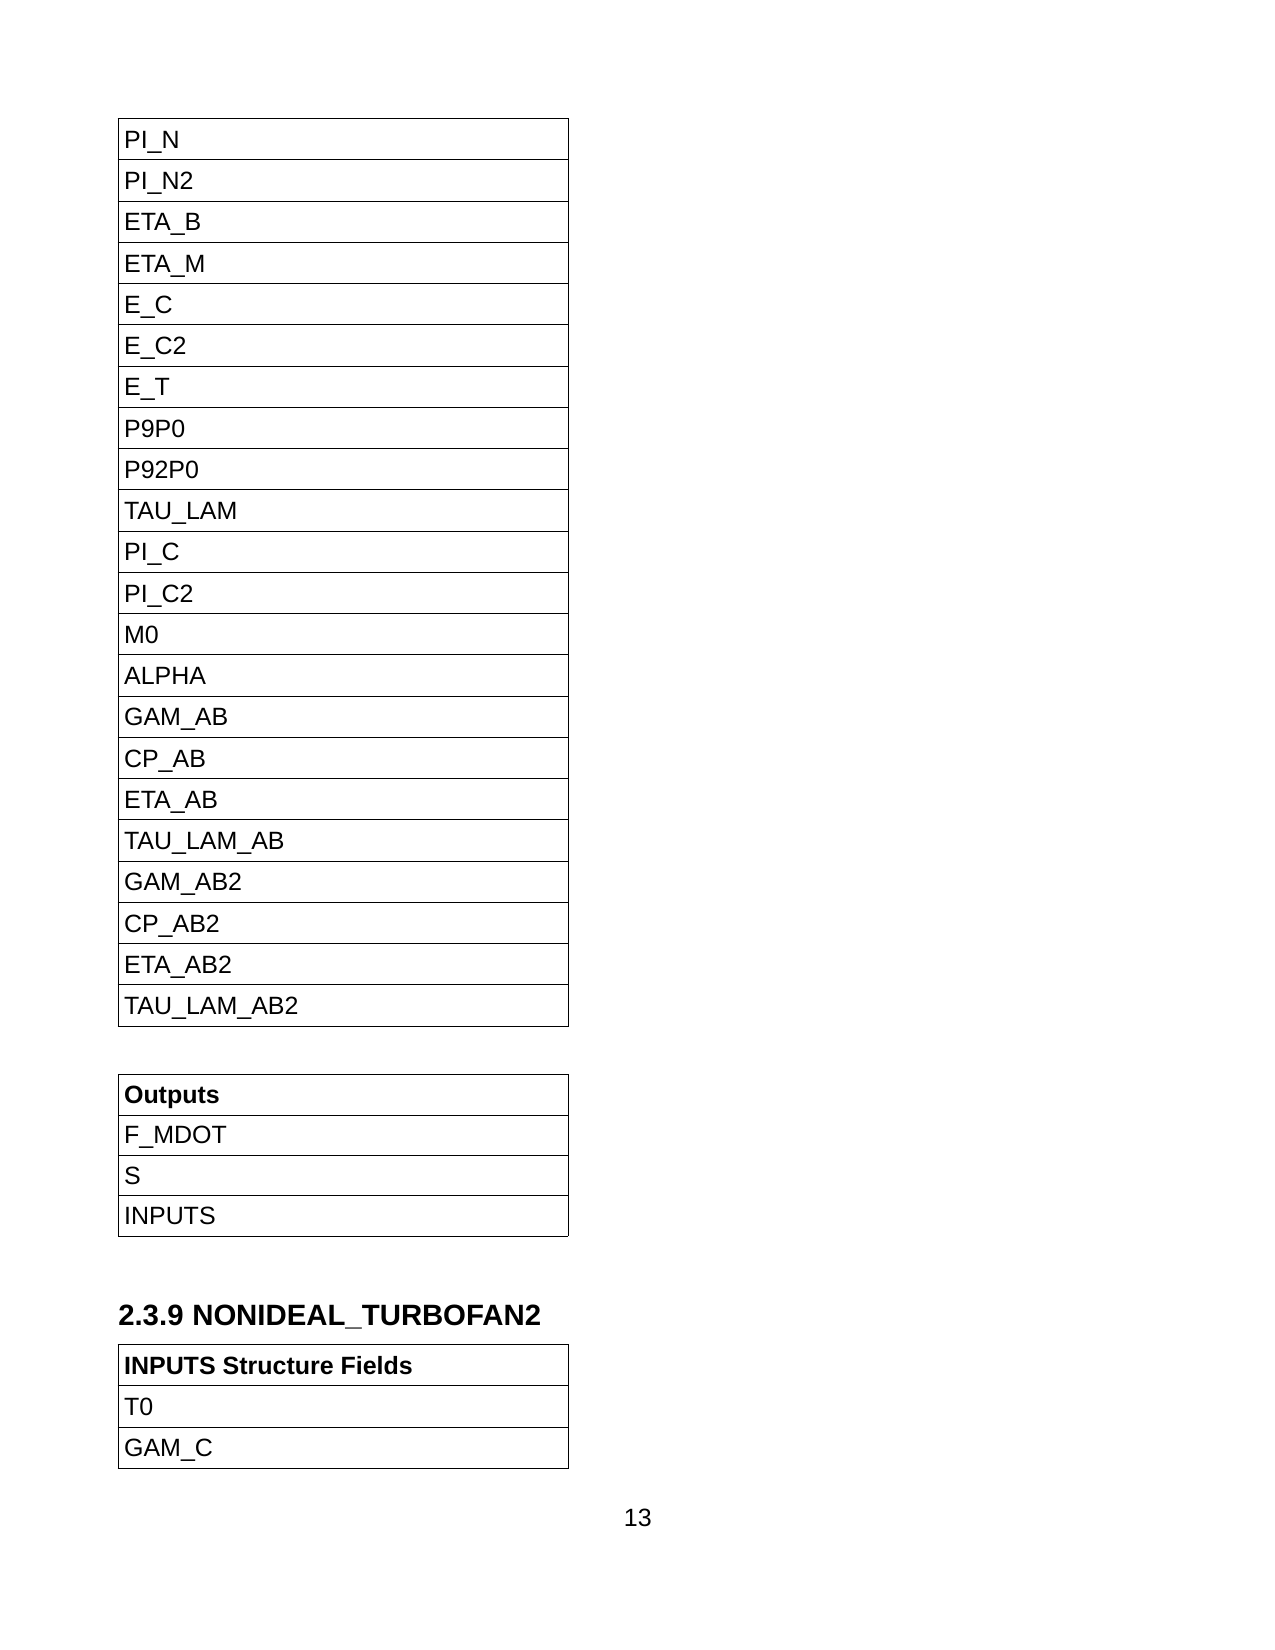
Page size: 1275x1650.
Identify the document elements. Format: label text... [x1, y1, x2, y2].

table_cell E_T [119, 367, 568, 407]
table_cell P9P0 [119, 408, 568, 448]
table_cell CP_AB [119, 738, 568, 778]
table_cell E_C [119, 284, 568, 324]
table_cell P92P0 [119, 449, 568, 489]
table_cell CP_AB2 [119, 903, 568, 943]
table_cell ETA_AB2 [119, 944, 568, 984]
table_cell E_C2 [119, 325, 568, 366]
table_cell F_MDOT [119, 1116, 568, 1155]
table_cell M0 [119, 614, 568, 654]
table_header Outputs [119, 1075, 568, 1114]
table_cell TAU_LAM_AB [119, 820, 568, 861]
table_cell ETA_AB [119, 779, 568, 819]
table_cell ETA_B [119, 202, 568, 242]
table_cell ETA_M [119, 243, 568, 283]
table_cell PI_C2 [119, 573, 568, 613]
table_cell TAU_LAM_AB2 [119, 985, 568, 1026]
table_cell PI_N [119, 119, 568, 159]
table_cell GAM_AB2 [119, 862, 568, 902]
table_cell GAM_C [119, 1428, 568, 1468]
table_cell INPUTS [119, 1196, 568, 1236]
table_cell PI_N2 [119, 160, 568, 201]
table_cell TAU_LAM [119, 490, 568, 531]
table_cell PI_C [119, 532, 568, 572]
table_cell T0 [119, 1386, 568, 1427]
table_cell ALPHA [119, 655, 568, 696]
table_cell GAM_AB [119, 697, 568, 737]
table_cell S [119, 1156, 568, 1195]
subtitle NONIDEAL_TURBOFAN2 [118, 1298, 1157, 1332]
table_header INPUTS Structure Fields [119, 1345, 568, 1385]
